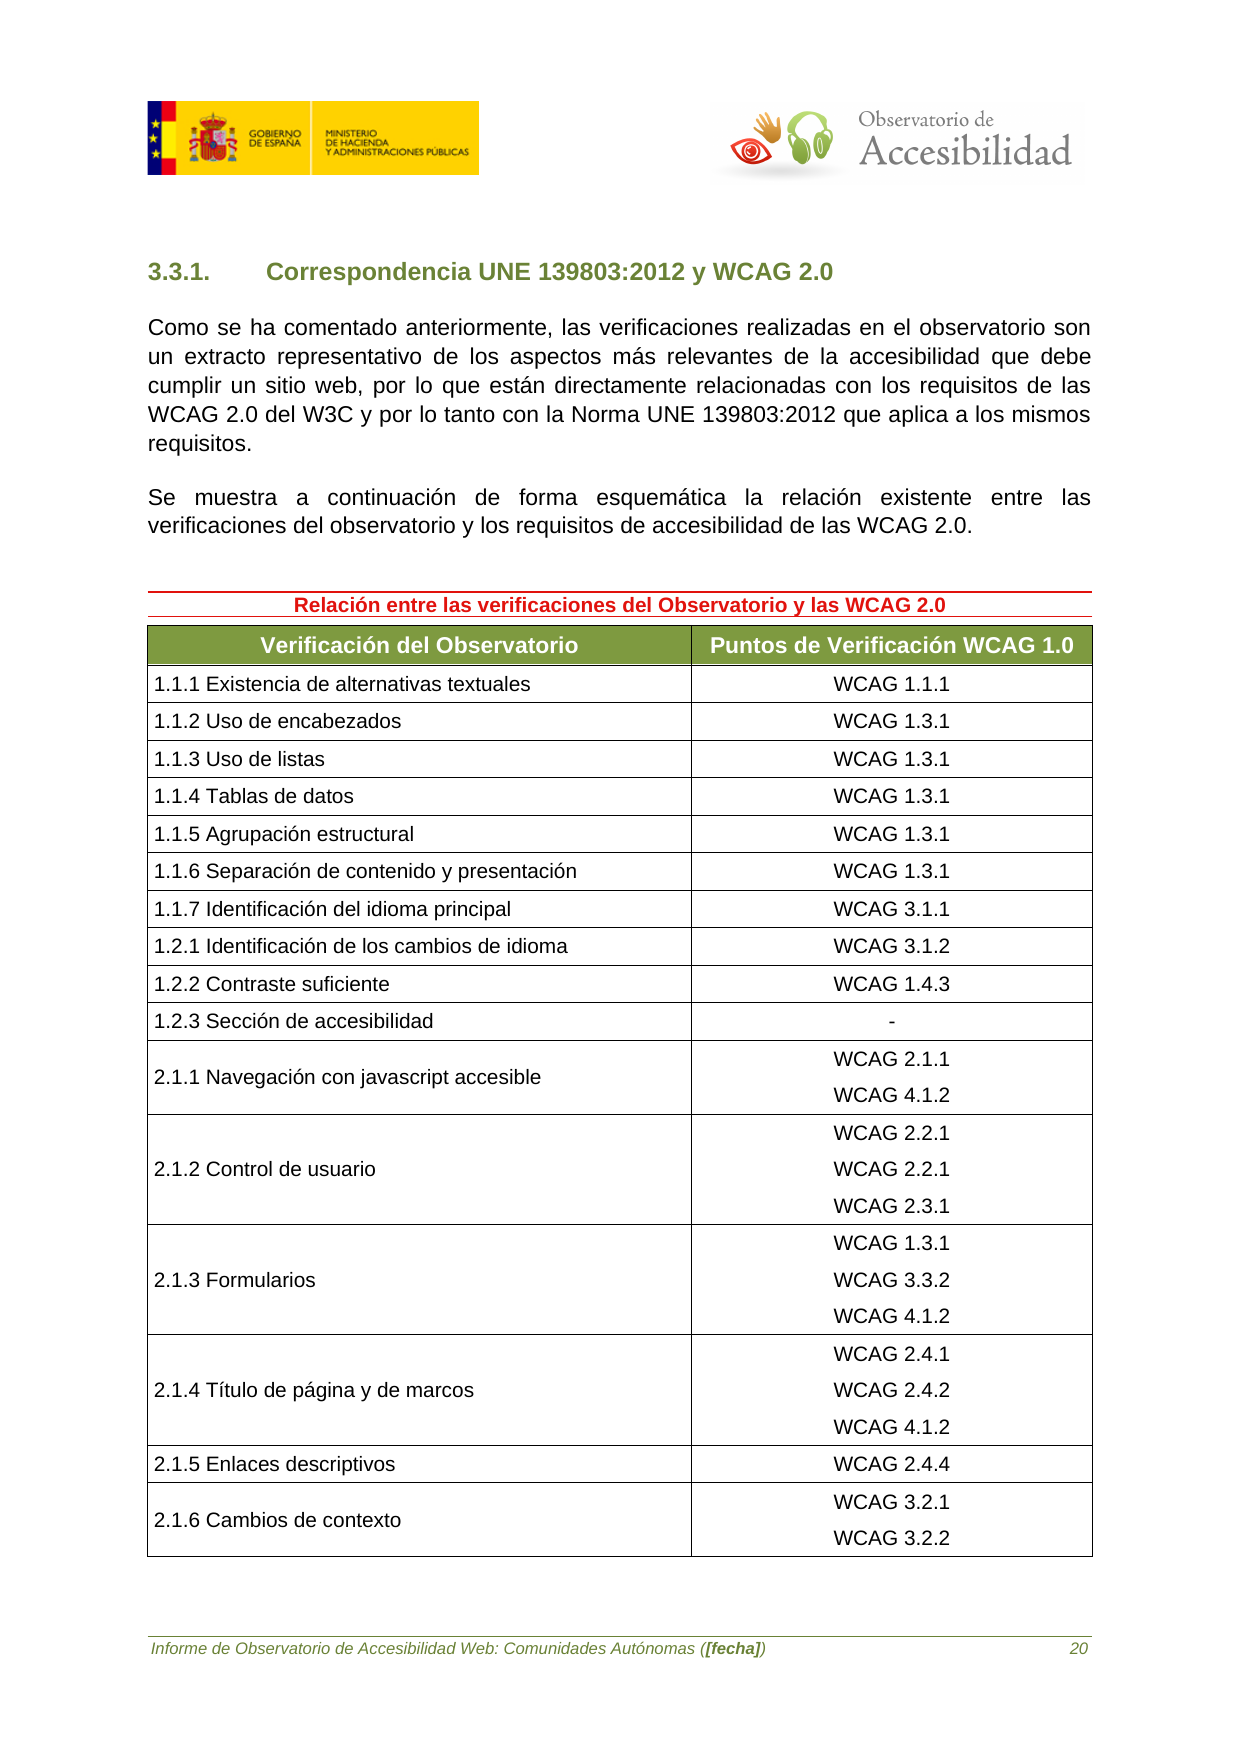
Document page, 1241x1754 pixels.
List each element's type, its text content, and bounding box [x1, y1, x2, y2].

subtitle Correspondencia UNE 139803:2012 y WCAG 2.0 [148, 257, 1092, 286]
table_cell WCAG 3.1.1 [692, 891, 1092, 927]
table_cell 1.1.3 Uso de listas [148, 741, 691, 777]
table_cell - [692, 1003, 1092, 1039]
table_cell 2.1.5 Enlaces descriptivos [148, 1446, 691, 1482]
table_cell WCAG 2.4.4 [692, 1446, 1092, 1482]
table_cell 2.1.3 Formularios [148, 1225, 691, 1334]
table_cell 1.1.7 Identificación del idioma principal [148, 891, 691, 927]
text Relación entre las verificaciones del Observatorio y las WCAG 2.0 [148, 593, 1092, 616]
text Como se ha comentado anteriormente, las verificaciones realizadas en el observatorio son un extracto representativo de los aspectos más relevantes de la accesibilidad que debe cumplir un sitio web, por lo que están directamente relacionadas con los requisitos de las WCAG 2.0 del W3C y por lo tanto con la Norma UNE 139803:2012 que aplica a los mismos requisitos. [148, 314, 1092, 456]
table_header Puntos de Verificación WCAG 1.0 [692, 626, 1092, 664]
table_cell 1.1.2 Uso de encabezados [148, 703, 691, 739]
table_cell WCAG 1.3.1 [692, 853, 1092, 889]
table_cell 1.2.3 Sección de accesibilidad [148, 1003, 691, 1039]
table_cell 1.1.1 Existencia de alternativas textuales [148, 666, 691, 702]
table_cell 1.1.4 Tablas de datos [148, 778, 691, 814]
text Se muestra a continuación de forma esquemática la relación existente entre las verificaciones del observatorio y los requisitos de accesibilidad de las WCAG 2.0. [148, 483, 1092, 539]
picture [147, 101, 479, 175]
table_cell WCAG 2.4.1 WCAG 2.4.2 WCAG 4.1.2 [692, 1335, 1092, 1445]
table_cell 1.1.6 Separación de contenido y presentación [148, 853, 691, 889]
table_cell WCAG 1.3.1 [692, 741, 1092, 777]
table_cell 1.2.1 Identificación de los cambios de idioma [148, 928, 691, 964]
table_cell 2.1.4 Título de página y de marcos [148, 1335, 691, 1445]
table_cell 2.1.2 Control de usuario [148, 1115, 691, 1224]
picture [710, 102, 1086, 185]
table_cell WCAG 1.3.1 [692, 816, 1092, 852]
table_cell 2.1.1 Navegación con javascript accesible [148, 1041, 691, 1113]
table_cell WCAG 1.3.1 [692, 778, 1092, 814]
table_header Verificación del Observatorio [148, 626, 691, 664]
table_cell WCAG 3.1.2 [692, 928, 1092, 964]
table_cell 1.2.2 Contraste suficiente [148, 966, 691, 1002]
table_cell WCAG 2.1.1 WCAG 4.1.2 [692, 1041, 1092, 1113]
table_cell WCAG 1.3.1 WCAG 3.3.2 WCAG 4.1.2 [692, 1225, 1092, 1334]
table_cell 1.1.5 Agrupación estructural [148, 816, 691, 852]
table_cell 2.1.6 Cambios de contexto [148, 1483, 691, 1556]
table_cell WCAG 1.1.1 [692, 666, 1092, 702]
table_cell WCAG 1.3.1 [692, 703, 1092, 739]
table_cell WCAG 1.4.3 [692, 966, 1092, 1002]
table_cell WCAG 3.2.1 WCAG 3.2.2 [692, 1483, 1092, 1556]
table_cell WCAG 2.2.1 WCAG 2.2.1 WCAG 2.3.1 [692, 1115, 1092, 1224]
